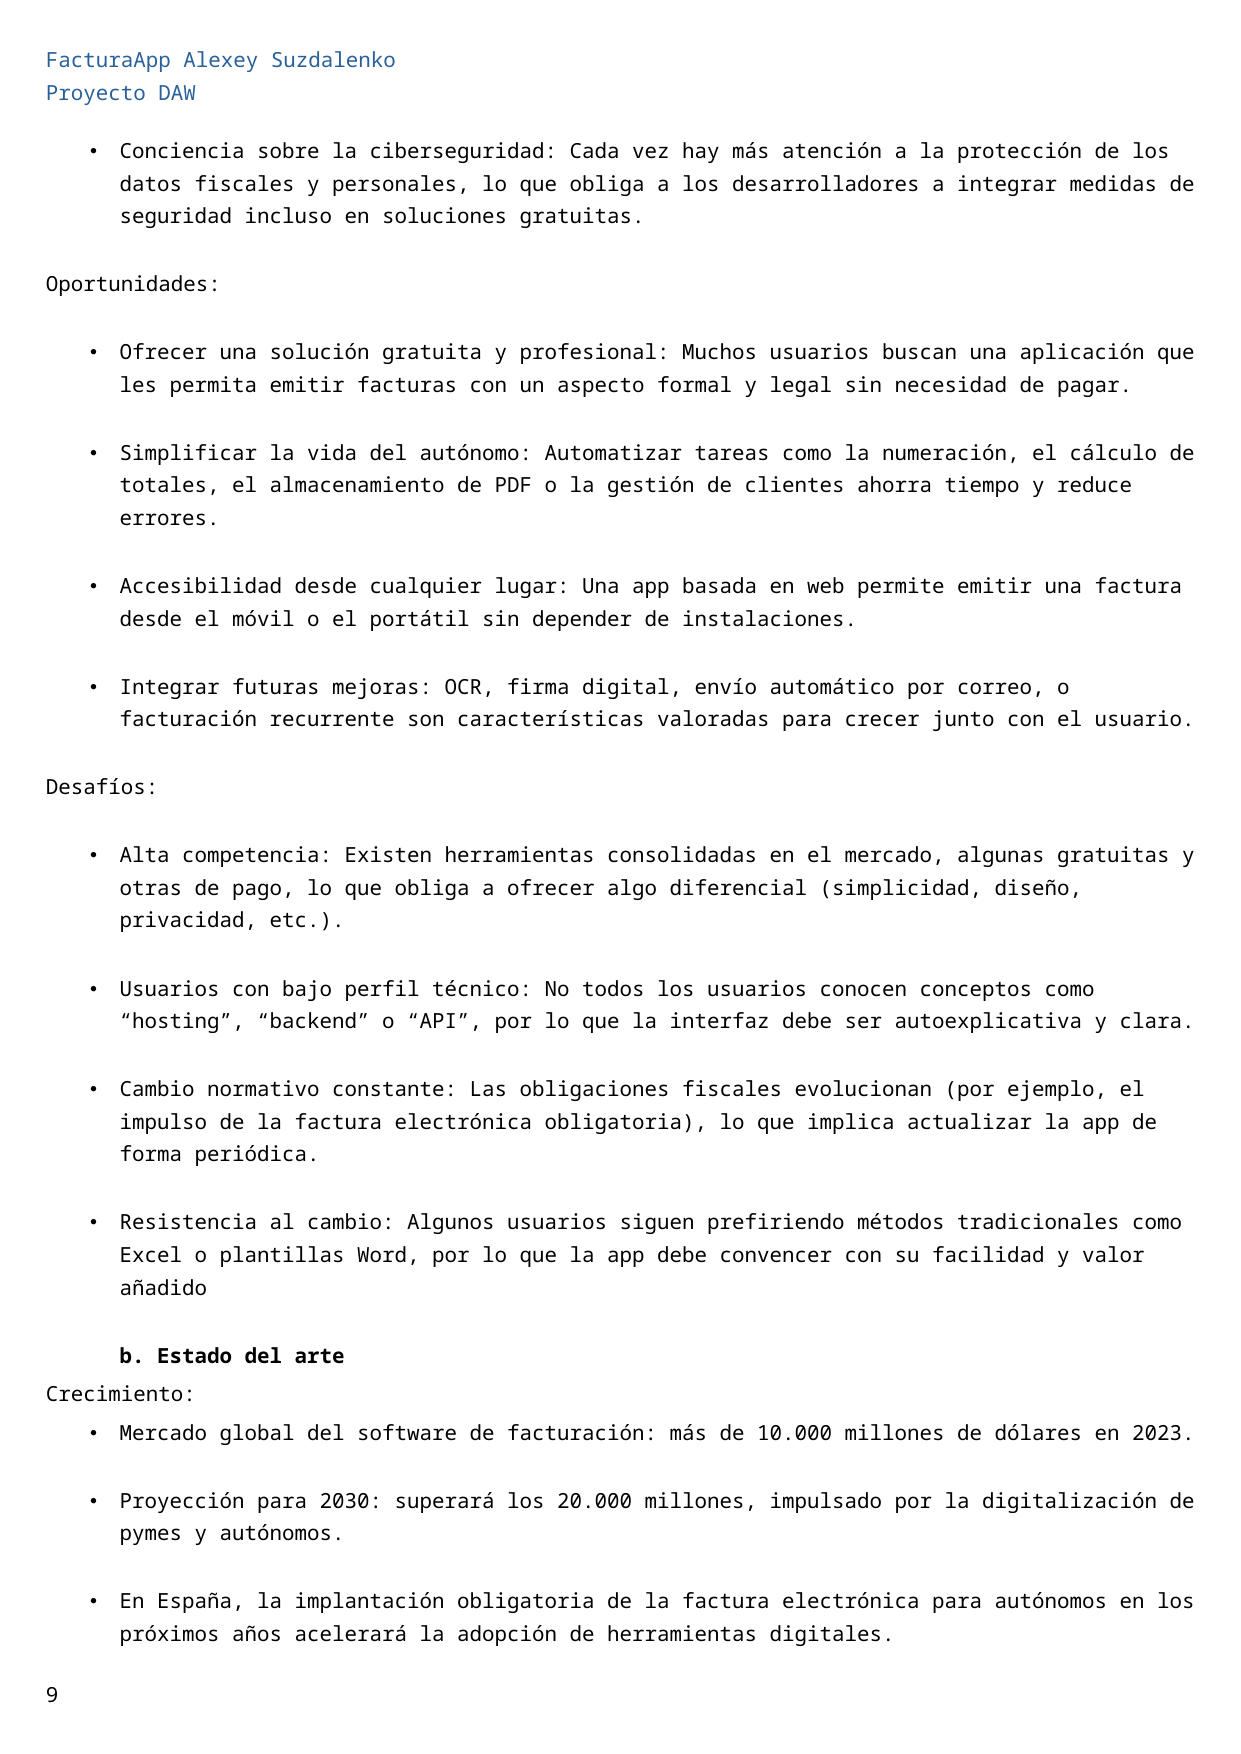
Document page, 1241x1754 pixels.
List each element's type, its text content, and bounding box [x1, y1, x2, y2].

text Oportunidades: [46, 269, 1195, 298]
list Proyección para 2030: superará los 20.000 millones, impulsado por la digitalización de pymes y autónomos. [90, 1486, 1195, 1547]
list Mercado global del software de facturación: más de 10.000 millones de dólares en 2023. [90, 1418, 1195, 1446]
list Resistencia al cambio: Algunos usuarios siguen prefiriendo métodos tradicionales como Excel o plantillas Word, por lo que la app debe convencer con su facilidad y valor añadido [90, 1207, 1195, 1301]
list Usuarios con bajo perfil técnico: No todos los usuarios conocen conceptos como “hosting”, “backend” o “API”, por lo que la interfaz debe ser autoexplicativa y clara. [90, 974, 1195, 1035]
list Conciencia sobre la ciberseguridad: Cada vez hay más atención a la protección de los datos fiscales y personales, lo que obliga a los desarrolladores a integrar medidas de seguridad incluso en soluciones gratuitas. [90, 136, 1195, 230]
list En España, la implantación obligatoria de la factura electrónica para autónomos en los próximos años acelerará la adopción de herramientas digitales. [90, 1586, 1195, 1647]
text b. Estado del arte [46, 1341, 1195, 1369]
list Ofrecer una solución gratuita y profesional: Muchos usuarios buscan una aplicación que les permita emitir facturas con un aspecto formal y legal sin necesidad de pagar. [90, 337, 1195, 398]
text Desafíos: [46, 772, 1195, 801]
list Cambio normativo constante: Las obligaciones fiscales evolucionan (por ejemplo, el impulso de la factura electrónica obligatoria), lo que implica actualizar la app de forma periódica. [90, 1074, 1195, 1168]
list Simplificar la vida del autónomo: Automatizar tareas como la numeración, el cálculo de totales, el almacenamiento de PDF o la gestión de clientes ahorra tiempo y reduce errores. [90, 438, 1195, 532]
list Alta competencia: Existen herramientas consolidadas en el mercado, algunas gratuitas y otras de pago, lo que obliga a ofrecer algo diferencial (simplicidad, diseño, privacidad, etc.). [90, 840, 1195, 934]
list Accesibilidad desde cualquier lugar: Una app basada en web permite emitir una factura desde el móvil o el portátil sin depender de instalaciones. [90, 571, 1195, 632]
list Integrar futuras mejoras: OCR, firma digital, envío automático por correo, o facturación recurrente son características valoradas para crecer junto con el usuario. [90, 672, 1195, 733]
text Crecimiento: [46, 1379, 1195, 1408]
